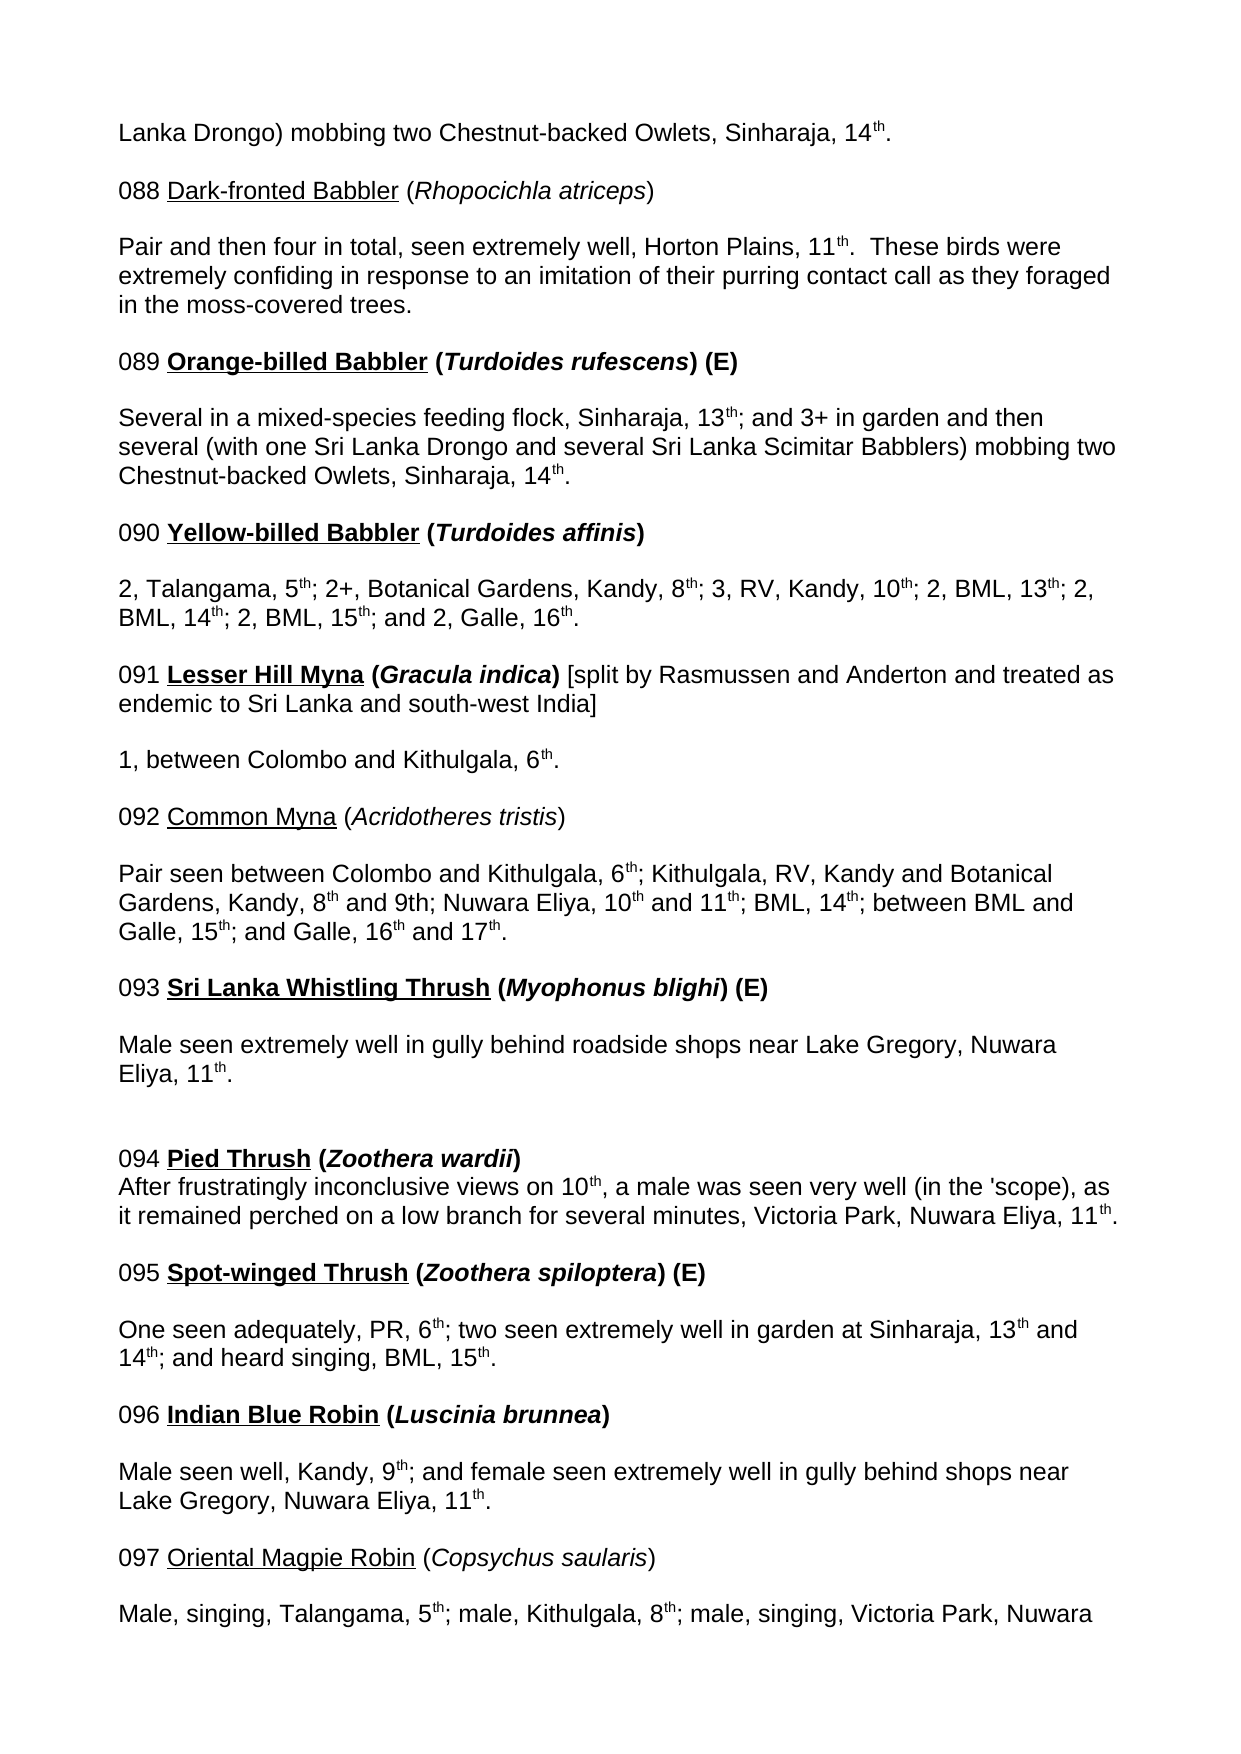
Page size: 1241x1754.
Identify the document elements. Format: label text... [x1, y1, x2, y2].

text Pair seen between Colombo and Kithulgala, 6th; Kithulgala, RV, Kandy and Botanical Gardens, Kandy, 8th and 9th; Nuwara Eliya, 10th and 11th; BML, 14th; between BML and Galle, 15th; and Galle, 16th and 17th. [118, 859, 1122, 945]
text Male seen extremely well in gully behind roadside shops near Lake Gregory, Nuwara Eliya, 11th. [118, 1030, 1122, 1088]
text Pair and then four in total, seen extremely well, Horton Plains, 11th. These birds were extremely confiding in response to an imitation of their purring contact call as they foraged in the moss-covered trees. [118, 232, 1122, 319]
text 092 Common Myna (Acridotheres tristis) [118, 802, 1122, 831]
text Male, singing, Talangama, 5th; male, Kithulgala, 8th; male, singing, Victoria Park, Nuwara [118, 1599, 1122, 1628]
text Male seen well, Kandy, 9th; and female seen extremely well in gully behind shops near Lake Gregory, Nuwara Eliya, 11th. [118, 1457, 1122, 1514]
text 096 Indian Blue Robin (Luscinia brunnea) [118, 1400, 1122, 1429]
text 090 Yellow-billed Babbler (Turdoides affinis) [118, 518, 1122, 546]
text After frustratingly inconclusive views on 10th, a male was seen very well (in the 'scope), as it remained perched on a low branch for several minutes, Victoria Park, Nuwara Eliya, 11th. [118, 1172, 1122, 1230]
text 091 Lesser Hill Myna (Gracula indica) [split by Rasmussen and Anderton and treated as endemic to Sri Lanka and south-west India] [118, 660, 1122, 717]
text 094 Pied Thrush (Zoothera wardii) [118, 1144, 1122, 1172]
text 1, between Colombo and Kithulgala, 6th. [118, 746, 1122, 774]
text 089 Orange-billed Babbler (Turdoides rufescens) (E) [118, 347, 1122, 375]
text 088 Dark-fronted Babbler (Rhopocichla atriceps) [118, 176, 1122, 204]
text 097 Oriental Magpie Robin (Copsychus saularis) [118, 1542, 1122, 1571]
text One seen adequately, PR, 6th; two seen extremely well in garden at Sinharaja, 13th and 14th; and heard singing, BML, 15th. [118, 1315, 1122, 1372]
text 2, Talangama, 5th; 2+, Botanical Gardens, Kandy, 8th; 3, RV, Kandy, 10th; 2, BML, 13th; 2, BML, 14th; 2, BML, 15th; and 2, Galle, 16th. [118, 574, 1122, 632]
text Several in a mixed-species feeding flock, Sinharaja, 13th; and 3+ in garden and then several (with one Sri Lanka Drongo and several Sri Lanka Scimitar Babblers) mobbing two Chestnut-backed Owlets, Sinharaja, 14th. [118, 403, 1122, 490]
text 093 Sri Lanka Whistling Thrush (Myophonus blighi) (E) [118, 973, 1122, 1002]
text Lanka Drongo) mobbing two Chestnut-backed Owlets, Sinharaja, 14th. [118, 118, 1122, 147]
text 095 Spot-winged Thrush (Zoothera spiloptera) (E) [118, 1258, 1122, 1287]
